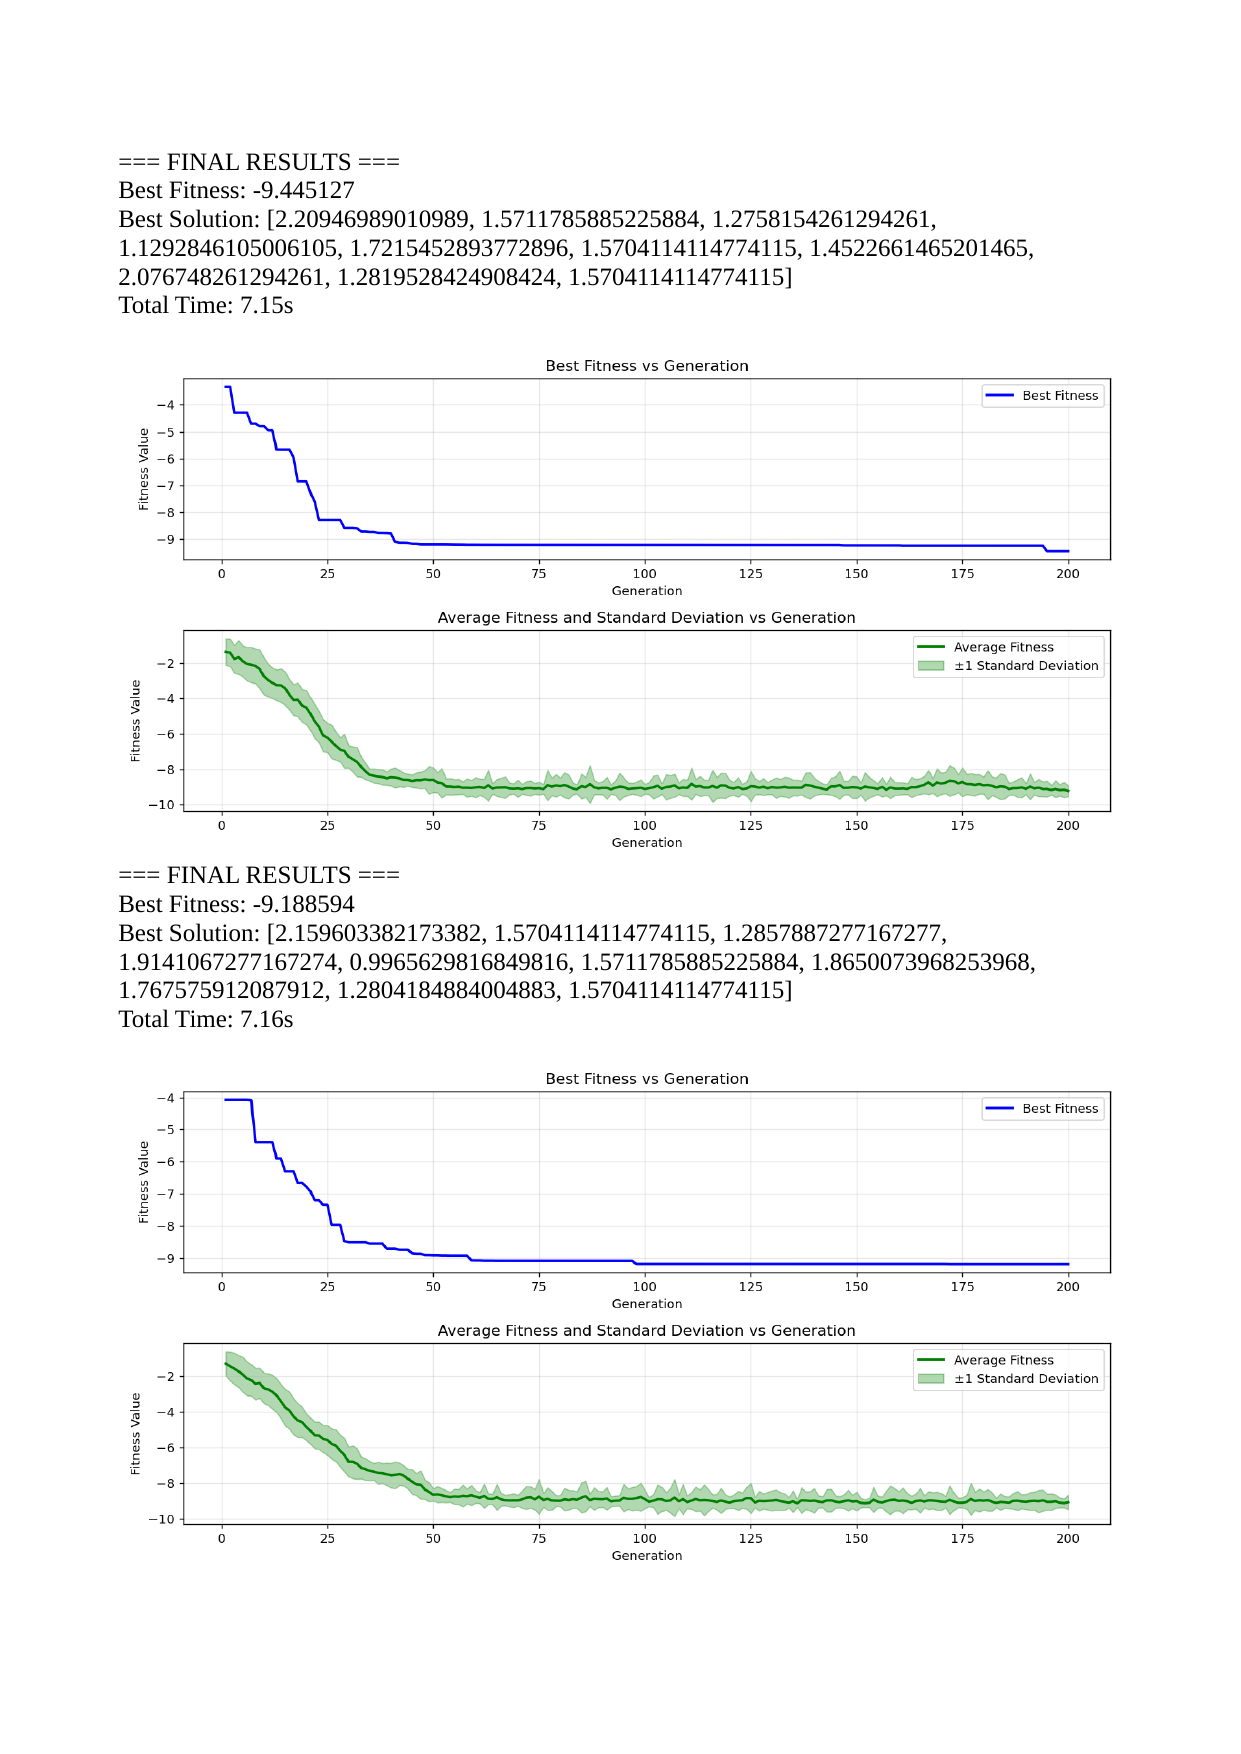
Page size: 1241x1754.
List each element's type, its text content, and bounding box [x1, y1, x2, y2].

text Total Time: 7.16s [118, 1004, 1122, 1033]
text Best Solution: [2.159603382173382, 1.5704114114774115, 1.2857887277167277, 1.9141067277167274, 0.9965629816849816, 1.5711785885225884, 1.8650073968253968, 1.767575912087912, 1.2804184884004883, 1.5704114114774115] [118, 918, 1122, 1004]
text Best Solution: [2.20946989010989, 1.5711785885225884, 1.2758154261294261, 1.1292846105006105, 1.7215452893772896, 1.5704114114774115, 1.4522661465201465, 2.076748261294261, 1.2819528424908424, 1.5704114114774115] [118, 204, 1122, 291]
text === FINAL RESULTS === [118, 147, 1122, 176]
text === FINAL RESULTS === [118, 861, 1122, 889]
text Best Fitness: -9.445127 [118, 176, 1122, 204]
text Best Fitness: -9.188594 [118, 889, 1122, 918]
picture [118, 1061, 1123, 1574]
text Total Time: 7.15s [118, 291, 1122, 319]
picture [118, 348, 1123, 861]
